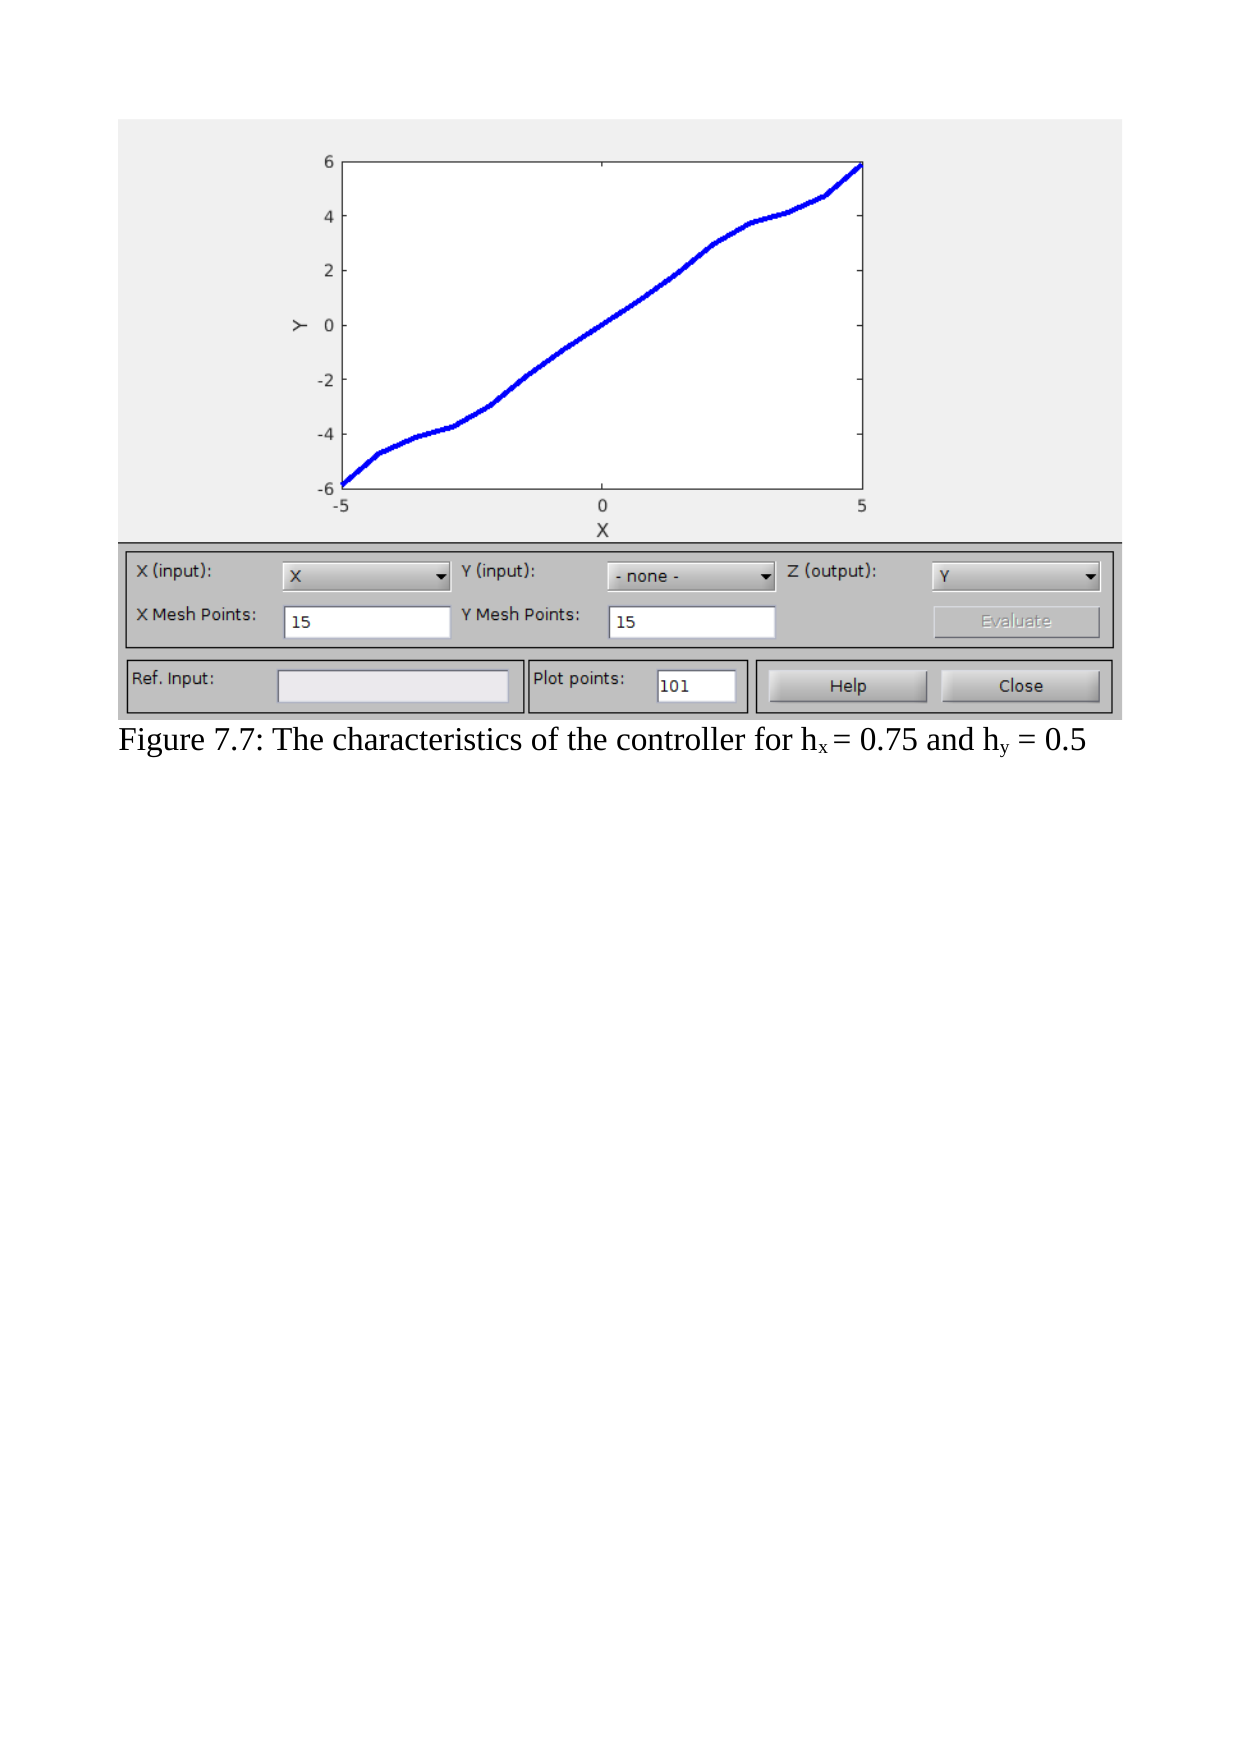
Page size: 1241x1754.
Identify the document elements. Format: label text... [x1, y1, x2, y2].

text Figure 7.7: The characteristics of the controller for hx = 0.75 and hy = 0.5 [118, 720, 1122, 758]
picture [118, 118, 1123, 720]
